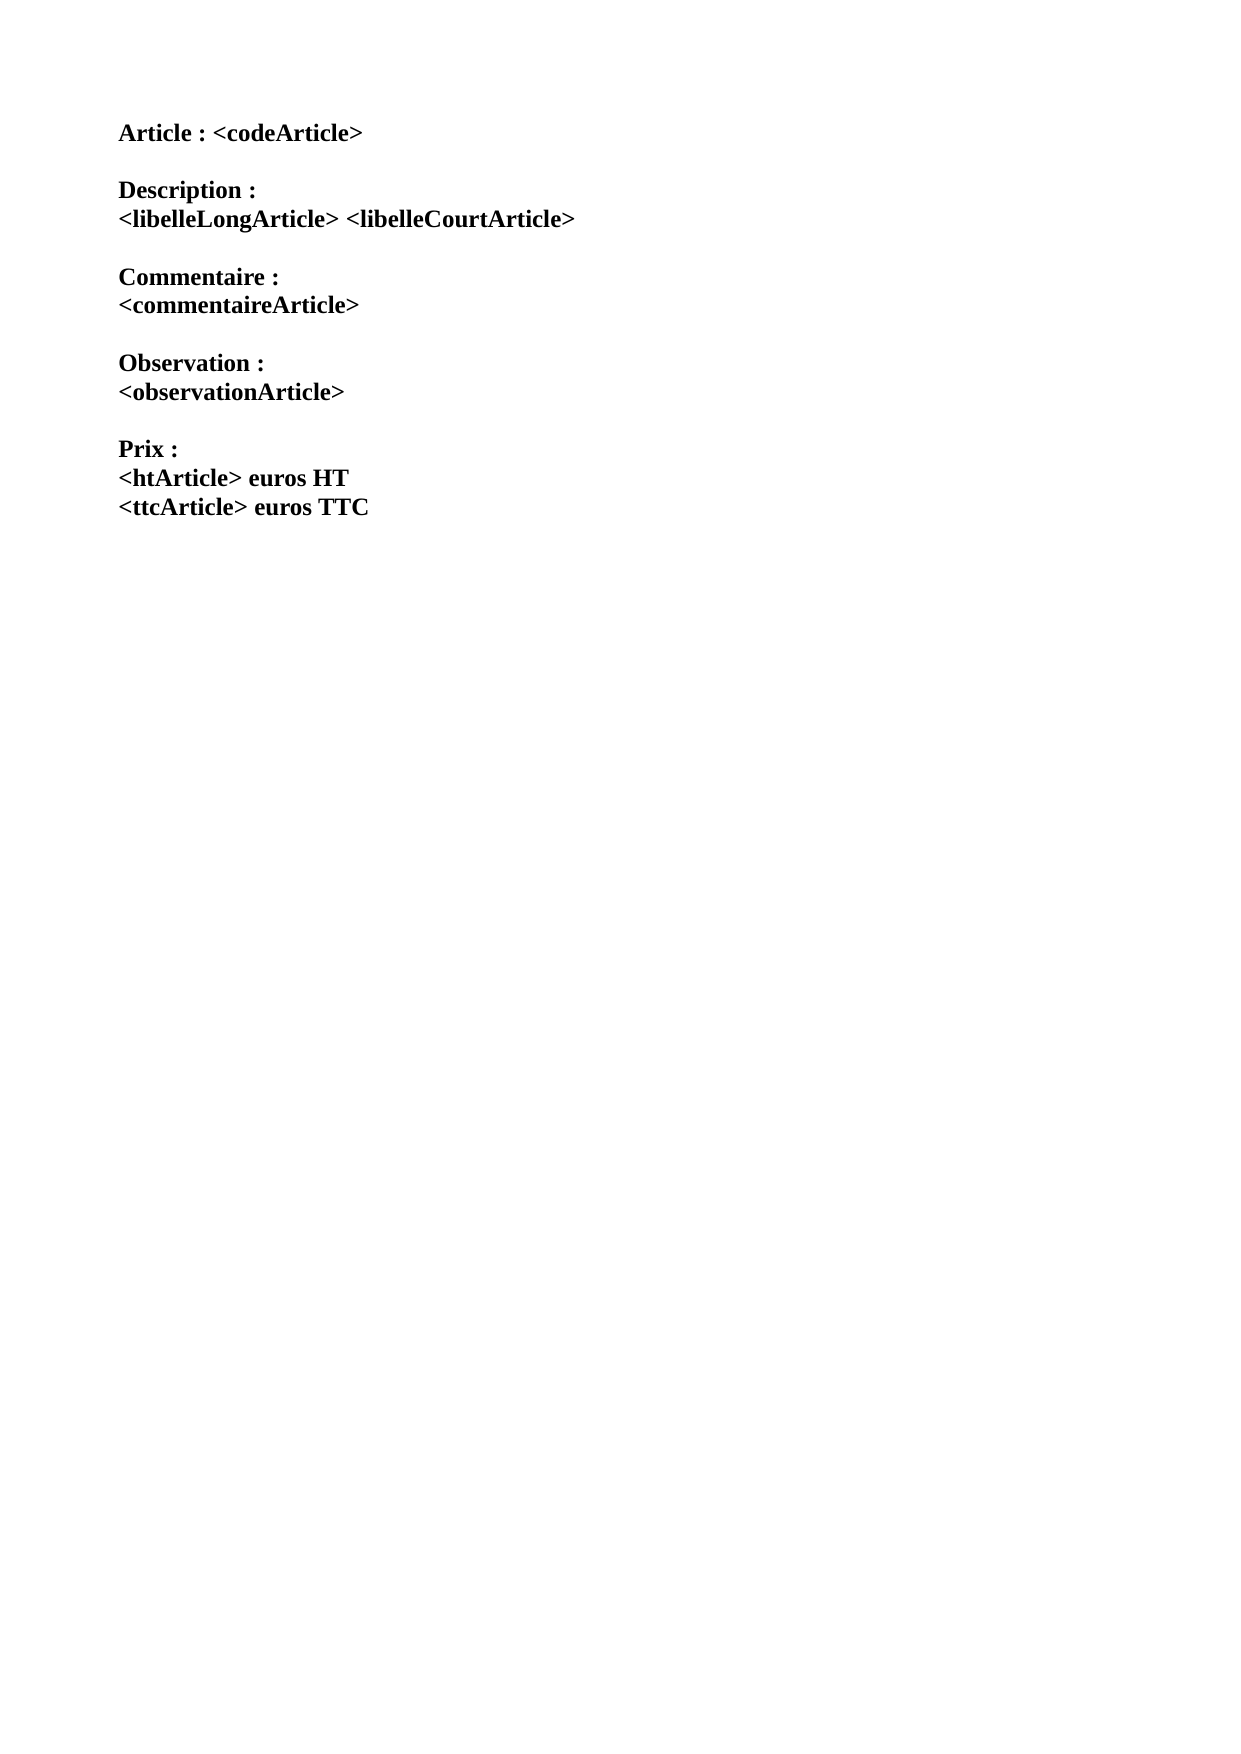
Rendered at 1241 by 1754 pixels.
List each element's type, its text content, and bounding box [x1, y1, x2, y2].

text Article : <codeArticle> [118, 118, 1122, 147]
text <observationArticle> [118, 377, 1122, 406]
text <htArticle> euros HT [118, 463, 1122, 492]
text <commentaireArticle> [118, 291, 1122, 319]
text Prix : [118, 434, 1122, 463]
text <ttcArticle> euros TTC [118, 492, 1122, 521]
text <libelleLongArticle> <libelleCourtArticle> [118, 204, 1122, 233]
text Description : [118, 176, 1122, 204]
text Observation : [118, 348, 1122, 377]
text Commentaire : [118, 262, 1122, 291]
